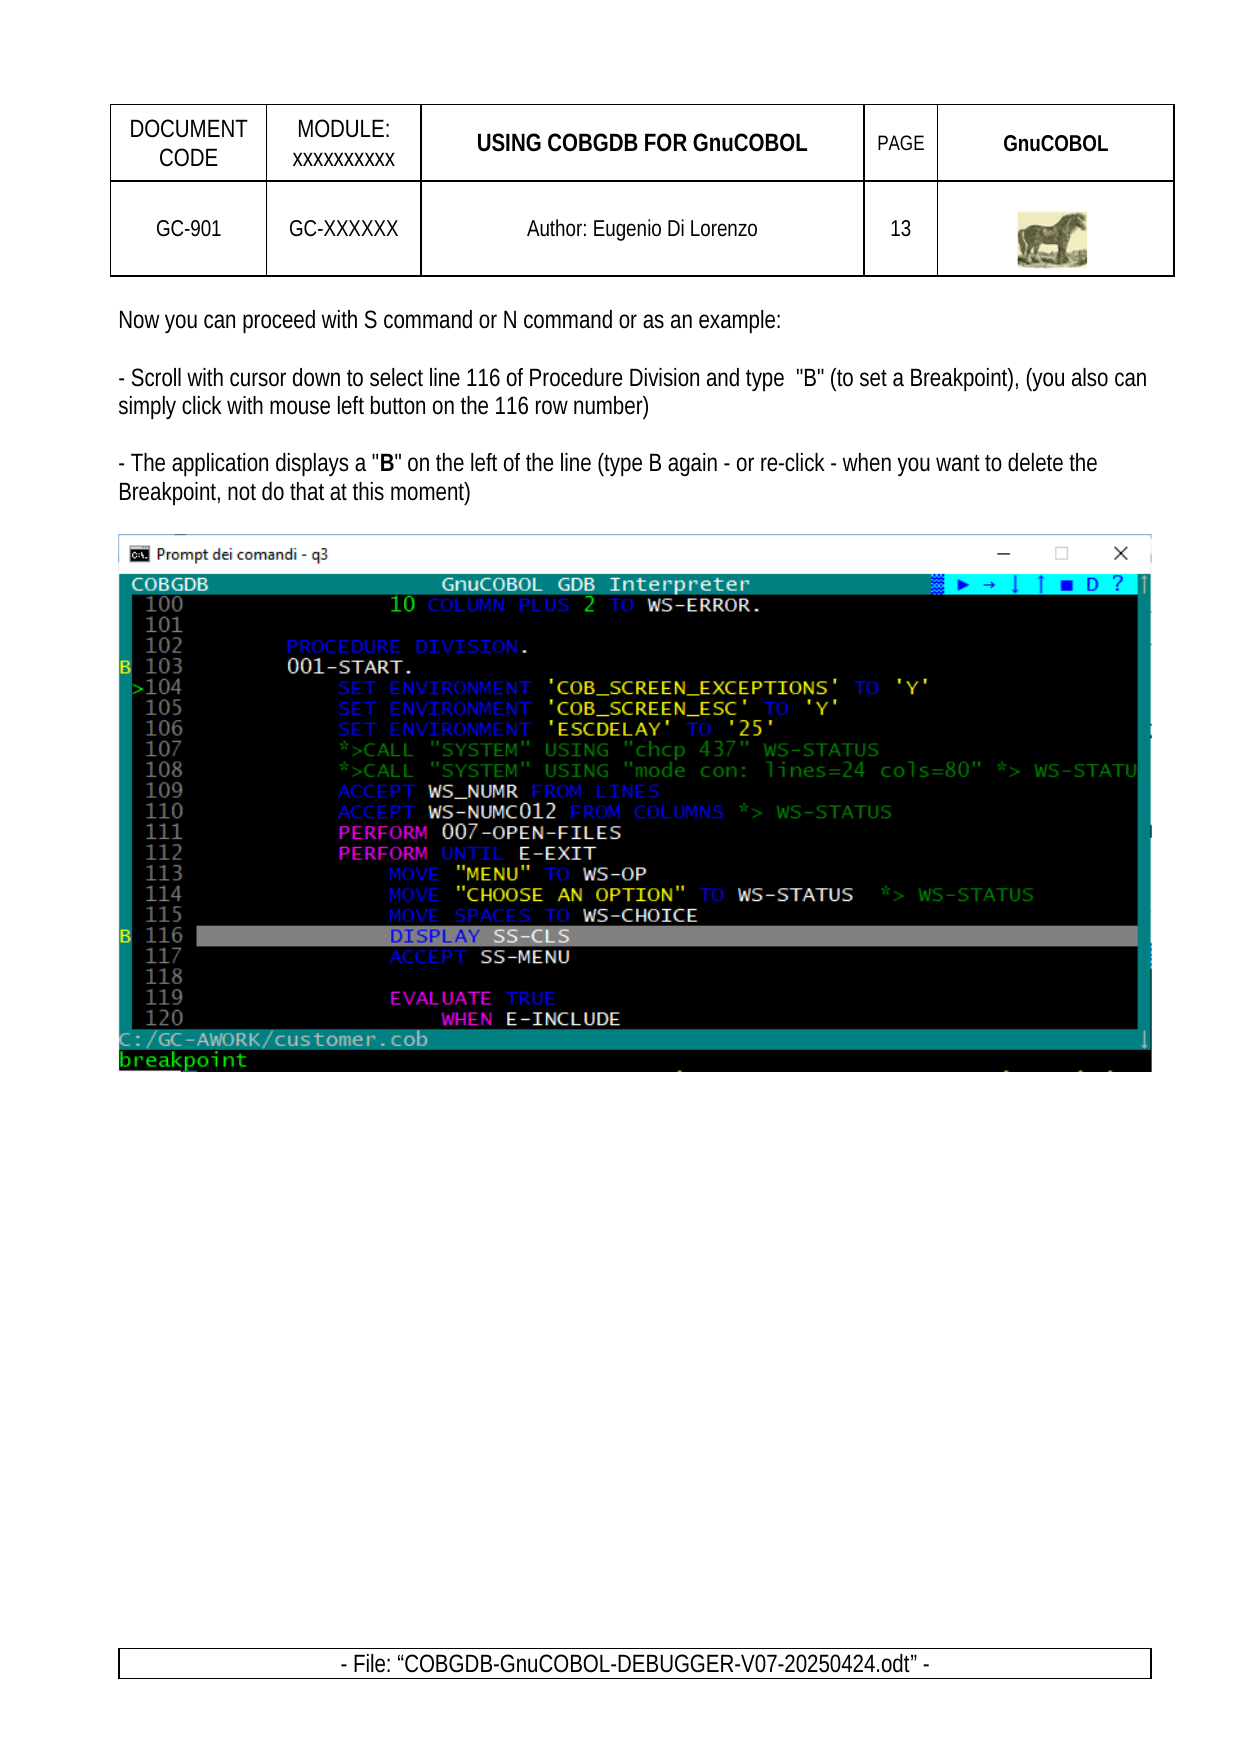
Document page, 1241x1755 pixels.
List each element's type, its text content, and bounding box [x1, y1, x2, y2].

text Now you can proceed with S command or N command or as an example: [118, 305, 1152, 334]
text - The application displays a "B" on the left of the line (type B again - or re-click - when you want to delete the Breakpoint, not do that at this moment) [118, 448, 1152, 506]
text - Scroll with cursor down to select line 116 of Procedure Division and type "B" (to set a Breakpoint), (you also can simply click with mouse left button on the 116 row number) [118, 362, 1152, 420]
